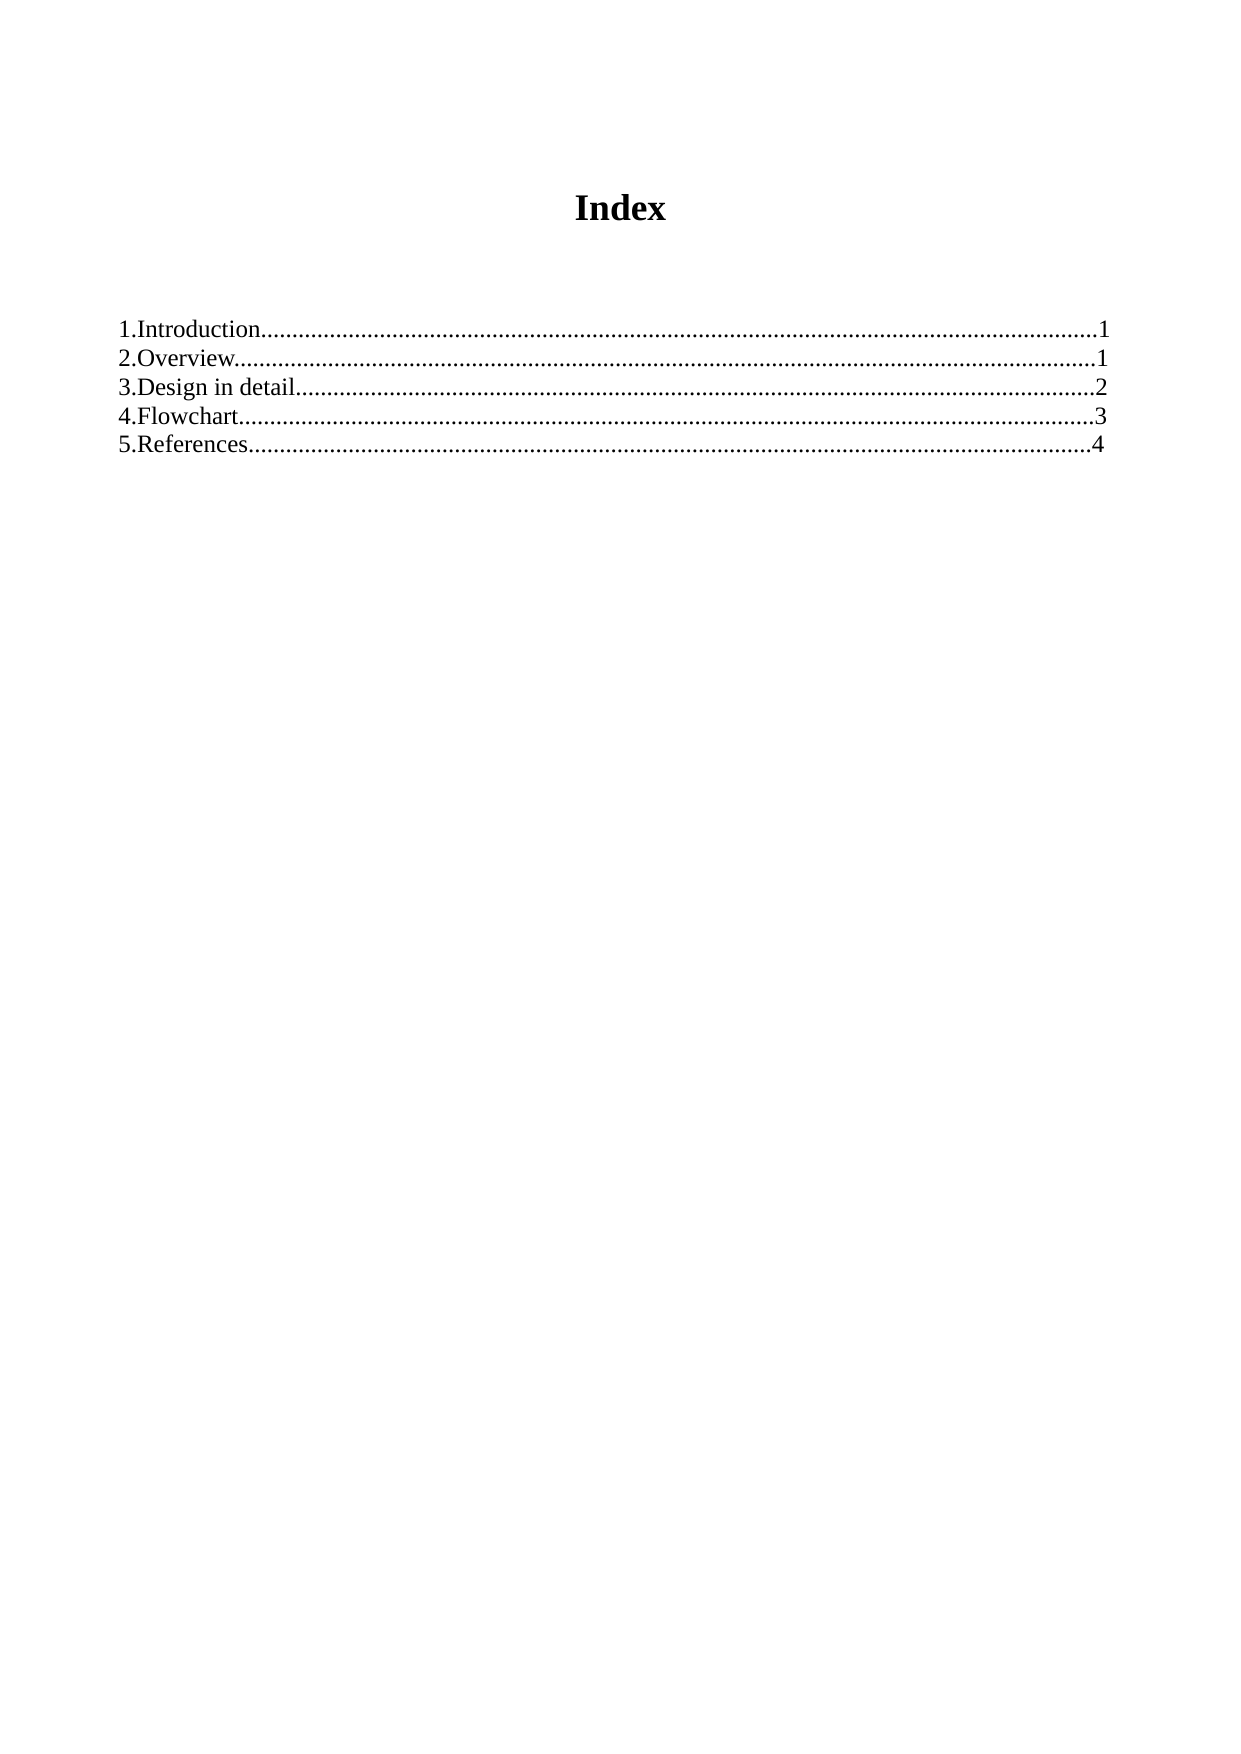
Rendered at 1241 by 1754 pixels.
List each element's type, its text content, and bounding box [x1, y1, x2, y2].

text 1.Introduction......................................................................................................................................1 [118, 271, 1122, 343]
text Index [118, 185, 1122, 228]
text 4.Flowchart.........................................................................................................................................3 [118, 401, 1122, 429]
text 2.Overview..........................................................................................................................................1 [118, 343, 1122, 372]
text 5.References.......................................................................................................................................4 [118, 429, 1122, 458]
text 3.Design in detail................................................................................................................................2 [118, 372, 1122, 401]
